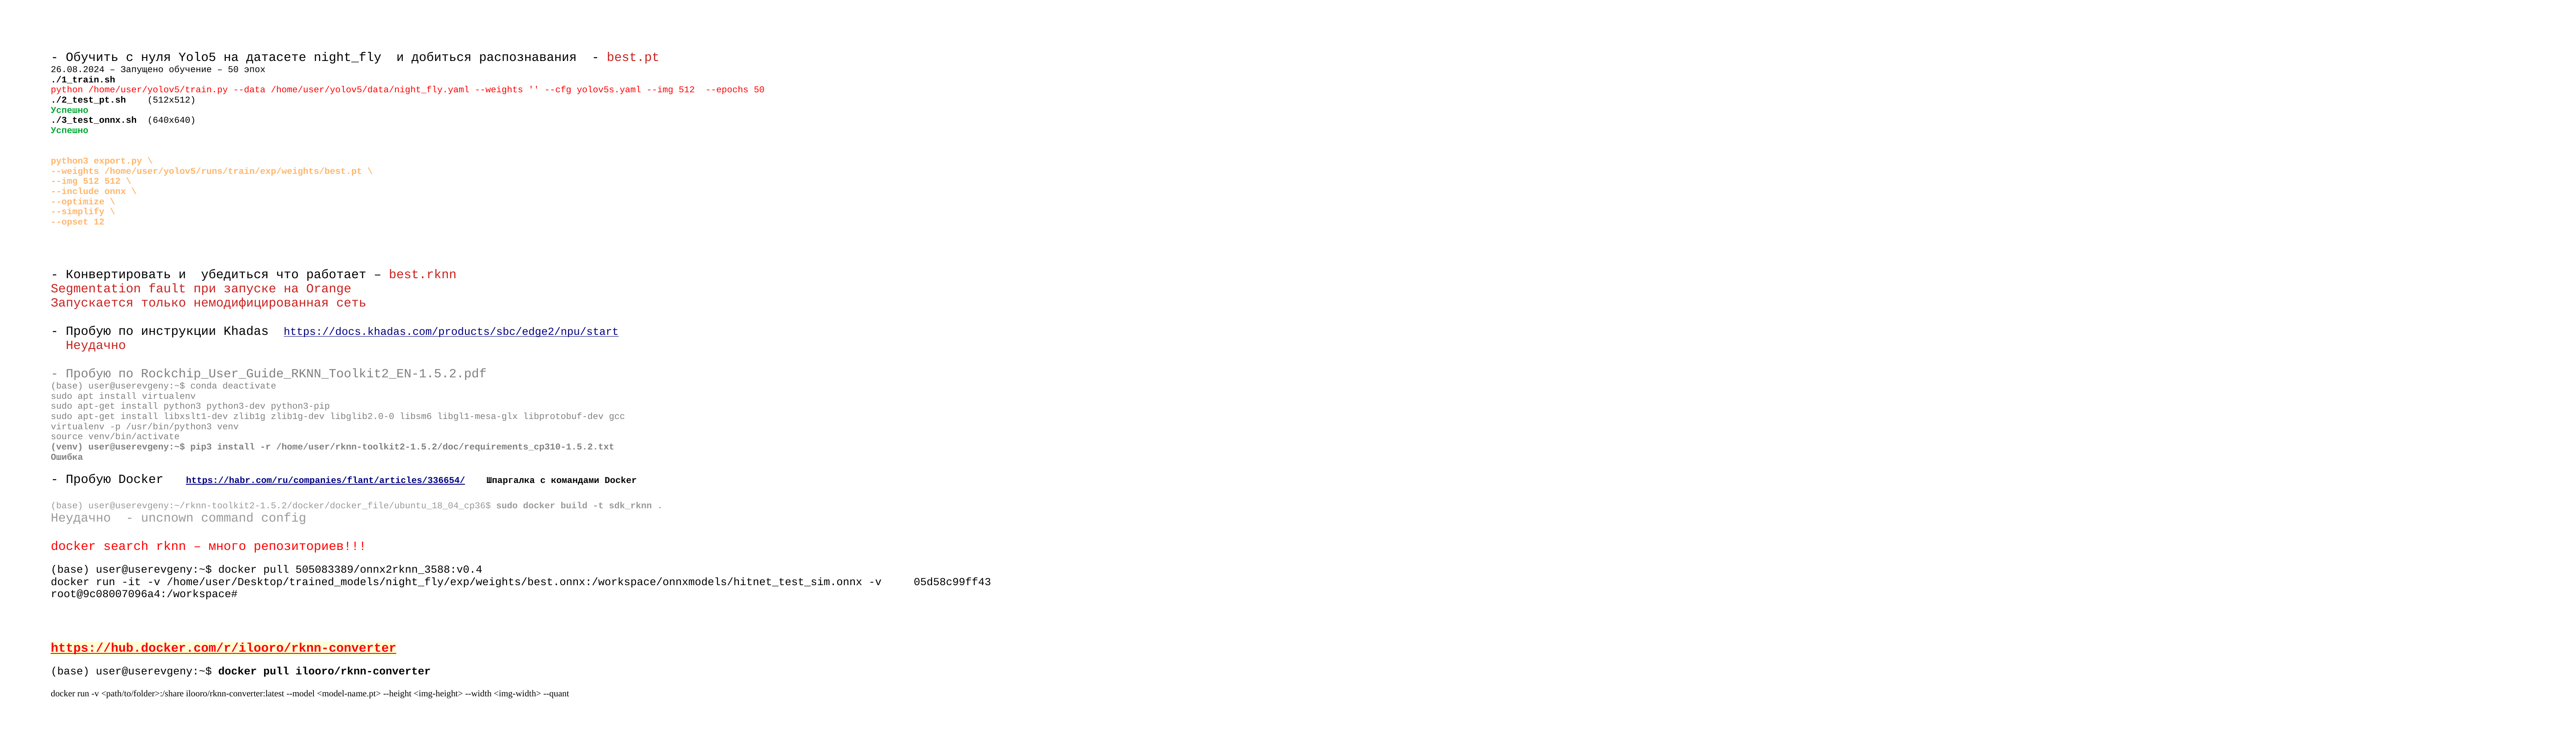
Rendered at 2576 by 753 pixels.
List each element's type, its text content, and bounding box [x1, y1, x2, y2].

text --optimize \ [51, 197, 2525, 207]
text ./3_test_onnx.sh (640x640) [51, 115, 2525, 126]
text python3 export.py \ [51, 156, 2525, 167]
text python /home/user/yolov5/train.py --data /home/user/yolov5/data/night_fly.yaml --weights '' --cfg yolov5s.yaml --img 512 --epochs 50 [51, 85, 2525, 95]
text - Пробую по Rockchip_User_Guide_RKNN_Toolkit2_EN-1.5.2.pdf [51, 367, 2525, 381]
text (base) user@userevgeny:~$ conda deactivate [51, 381, 2525, 392]
text --opset 12 [51, 217, 2525, 227]
text Запускается только немодифицированная сеть [51, 296, 2525, 310]
text --include onnx \ [51, 187, 2525, 197]
text (base) user@userevgeny:~$ docker pull 505083389/onnx2rknn_3588:v0.4 [51, 564, 2525, 576]
text --weights /home/user/yolov5/runs/train/exp/weights/best.pt \ [51, 167, 2525, 176]
text source venv/bin/activate [51, 432, 2525, 442]
text sudo apt-get install python3 python3-dev python3-pip [51, 402, 2525, 412]
text docker run -v <path/to/folder>:/share ilooro/rknn-converter:latest --model <model-name.pt> --height <img-height> --width <img-width> --quant [51, 688, 2525, 698]
text Успешно [51, 106, 2525, 115]
text ./2_test_pt.sh (512x512) [51, 95, 2525, 106]
text ./1_train.sh [51, 75, 2525, 85]
text (base) user@userevgeny:~/rknn-toolkit2-1.5.2/docker/docker_file/ubuntu_18_04_cp36$ sudo docker build -t sdk_rknn . [51, 501, 2525, 511]
text --img 512 512 \ [51, 176, 2525, 187]
text Неудачно [51, 339, 2525, 353]
text Segmentation fault при запуске на Orange [51, 282, 2525, 296]
text root@9c08007096a4:/workspace# [51, 589, 2525, 601]
text - Обучить с нуля Yolo5 на датасете night_fly и добиться распознавания - best.pt [51, 51, 2525, 65]
text --simplify \ [51, 207, 2525, 217]
text (base) user@userevgeny:~$ docker pull ilooro/rknn-converter [51, 666, 2525, 678]
text - Пробую по инструкции Khadas https://docs.khadas.com/products/sbc/edge2/npu/start [51, 325, 2525, 339]
text docker search rknn – много репозиториев!!! [51, 540, 2525, 554]
text Неудачно - uncnown command config [51, 511, 2525, 525]
text sudo apt-get install libxslt1-dev zlib1g zlib1g-dev libglib2.0-0 libsm6 libgl1-mesa-glx libprotobuf-dev gcc [51, 412, 2525, 422]
text - Конвертировать и убедиться что работает – best.rknn [51, 268, 2525, 282]
text - Пробую Docker https://habr.com/ru/companies/flant/articles/336654/ Шпаргалка с командами Docker [51, 473, 2525, 487]
text virtualenv -p /usr/bin/python3 venv [51, 422, 2525, 432]
text 26.08.2024 – Запущено обучение – 50 эпох [51, 65, 2525, 75]
text https://hub.docker.com/r/ilooro/rknn-converter [51, 641, 2525, 656]
text sudo apt install virtualenv [51, 392, 2525, 402]
text Ошибка [51, 452, 2525, 462]
text docker run -it -v /home/user/Desktop/trained_models/night_fly/exp/weights/best.onnx:/workspace/onnxmodels/hitnet_test_sim.onnx -v 05d58c99ff43 [51, 576, 2525, 589]
text (venv) user@userevgeny:~$ pip3 install -r /home/user/rknn-toolkit2-1.5.2/doc/requirements_cp310-1.5.2.txt [51, 442, 2525, 452]
text Успешно [51, 126, 2525, 136]
